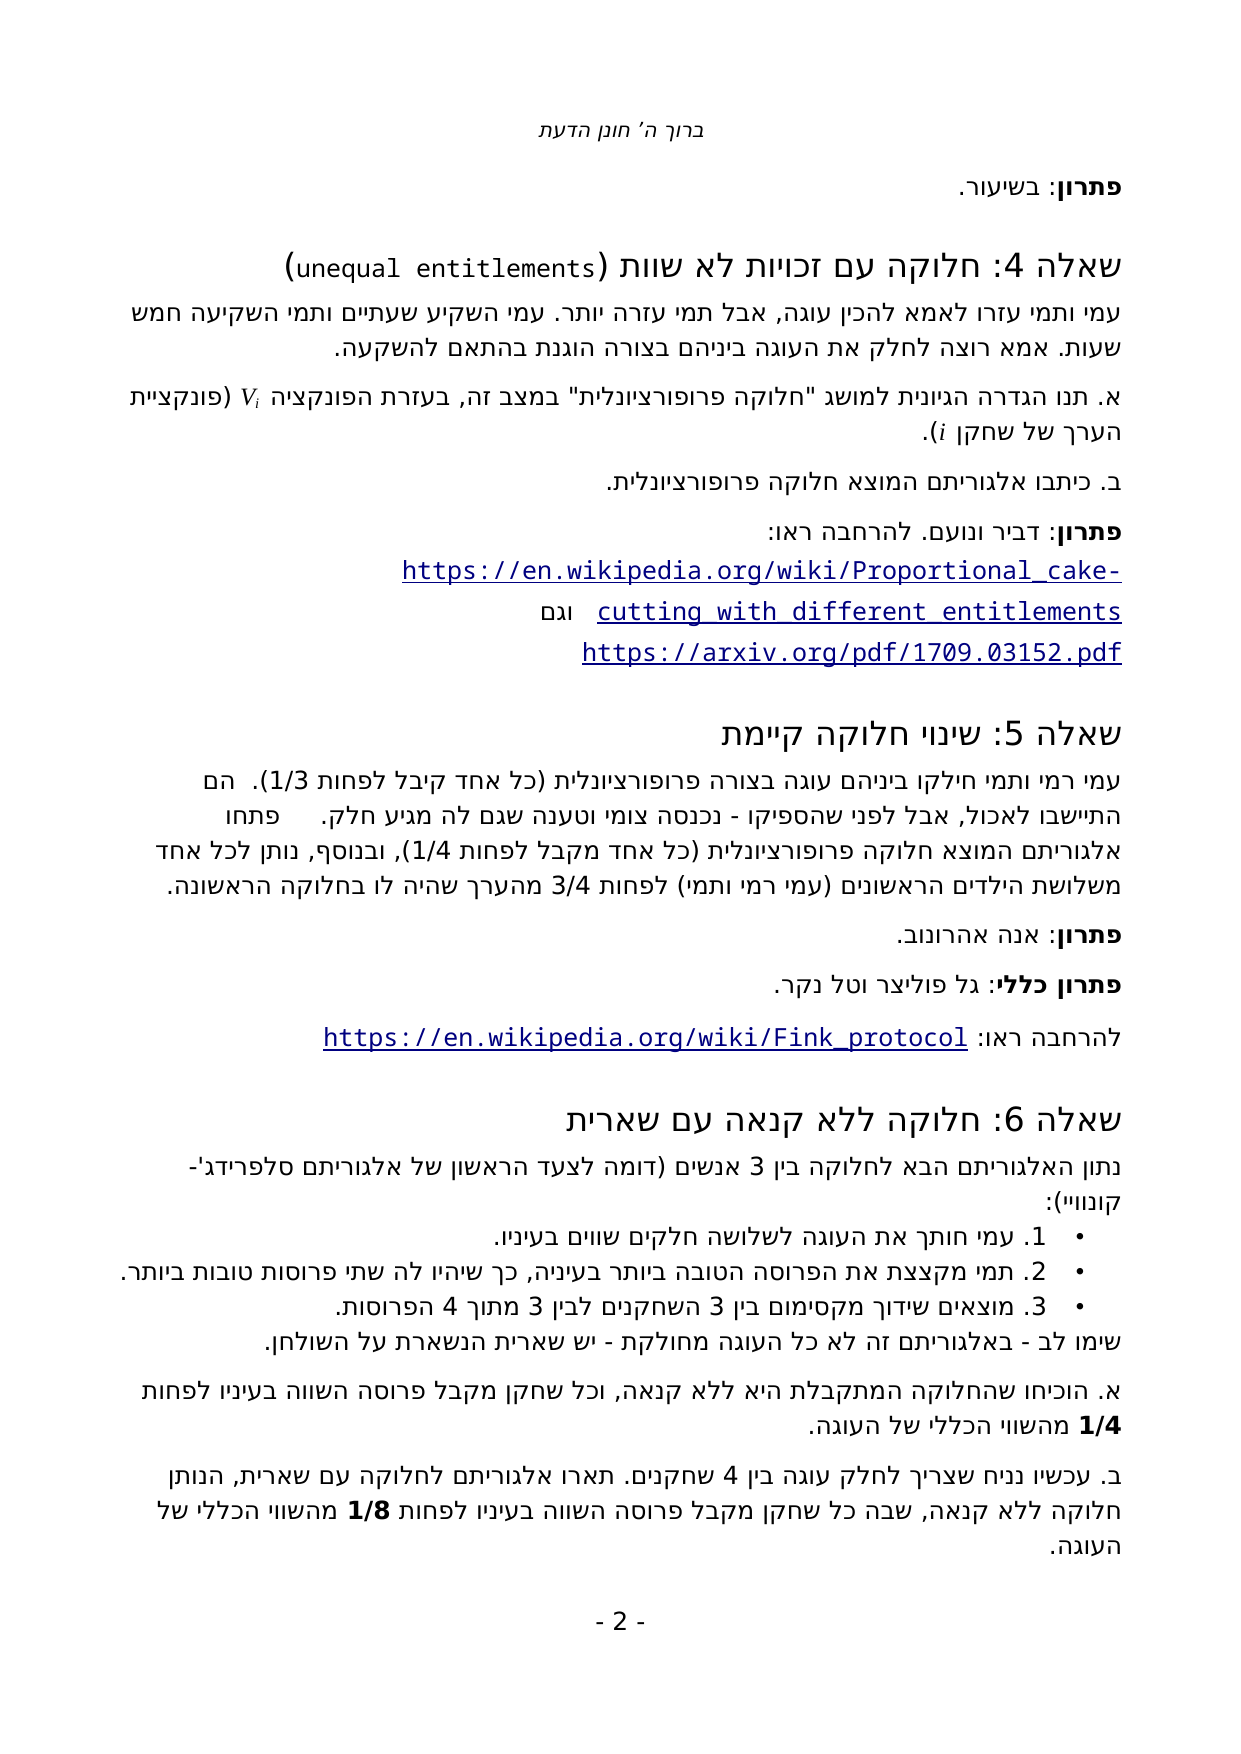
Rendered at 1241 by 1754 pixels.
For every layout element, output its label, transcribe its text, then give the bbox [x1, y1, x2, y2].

text ב. כיתבו אלגוריתם המוצא חלוקה פרופורציונלית. [118, 467, 1122, 496]
list 3. מוצאים שידוך מקסימום בין 3 השחקנים לבין 3 מתוך 4 הפרוסות. [118, 1292, 1084, 1321]
text עמי ותמי עזרו לאמא להכין עוגה, אבל תמי עזרה יותר. עמי השקיע שעתיים ותמי השקיעה חמש שעות. אמא רוצה לחלק את העוגה ביניהם בצורה הוגנת בהתאם להשקעה. [118, 298, 1122, 362]
text פתרון: בשיעור. [118, 172, 1122, 201]
text עמי רמי ותמי חילקו ביניהם עוגה בצורה פרופורציונלית (כל אחד קיבל לפחות 1/3). הם התיישבו לאכול, אבל לפני שהספיקו - נכנסה צומי וטענה שגם לה מגיע חלק. פתחו אלגוריתם המוצא חלוקה פרופורציונלית (כל אחד מקבל לפחות 1/4), ובנוסף, נותן לכל אחד משלושת הילדים הראשונים (עמי רמי ותמי) לפחות 3/4 מהערך שהיה לו בחלוקה הראשונה. [118, 766, 1122, 900]
subtitle שאלה 4: חלוקה עם זכויות לא שוות (unequal entitlements) [118, 246, 1122, 285]
text נתון האלגוריתם הבא לחלוקה בין 3 אנשים (דומה לצעד הראשון של אלגוריתם סלפרידג'-קונוויי): [118, 1152, 1122, 1216]
subtitle שאלה 6: חלוקה ללא קנאה עם שארית [118, 1100, 1122, 1139]
text פתרון כללי: גל פוליצר וטל נקר. [118, 970, 1122, 999]
text ב. עכשיו נניח שצריך לחלק עוגה בין 4 שחקנים. תארו אלגוריתם לחלוקה עם שארית, הנותן חלוקה ללא קנאה, שבה כל שחקן מקבל פרוסה השווה בעיניו לפחות 1/8 מהשווי הכללי של העוגה. [118, 1461, 1122, 1560]
subtitle שאלה 5: שינוי חלוקה קיימת [118, 715, 1122, 754]
text א. הוכיחו שהחלוקה המתקבלת היא ללא קנאה, וכל שחקן מקבל פרוסה השווה בעיניו לפחות 1/4 מהשווי הכללי של העוגה. [118, 1376, 1122, 1440]
text שימו לב - באלגוריתם זה לא כל העוגה מחולקת - יש שארית הנשארת על השולחן. [118, 1327, 1122, 1356]
list 1. עמי חותך את העוגה לשלושה חלקים שווים בעיניו. [118, 1222, 1084, 1251]
text פתרון: דביר ונועם. להרחבה ראו: https://en.wikipedia.org/wiki/Proportional_cake-cutting_with_different_entitlements וגם https://arxiv.org/pdf/1709.03152.pdf [118, 517, 1122, 668]
list 2. תמי מקצצת את הפרוסה הטובה ביותר בעיניה, כך שיהיו לה שתי פרוסות טובות ביותר. [118, 1257, 1084, 1286]
text א. תנו הגדרה הגיונית למושג "חלוקה פרופורציונלית" במצב זה, בעזרת הפונקציה Vi (פונקציית הערך של שחקן i). [118, 382, 1122, 447]
text להרחבה ראו: https://en.wikipedia.org/wiki/Fink_protocol [118, 1020, 1122, 1054]
text פתרון: אנה אהרונוב. [118, 921, 1122, 950]
